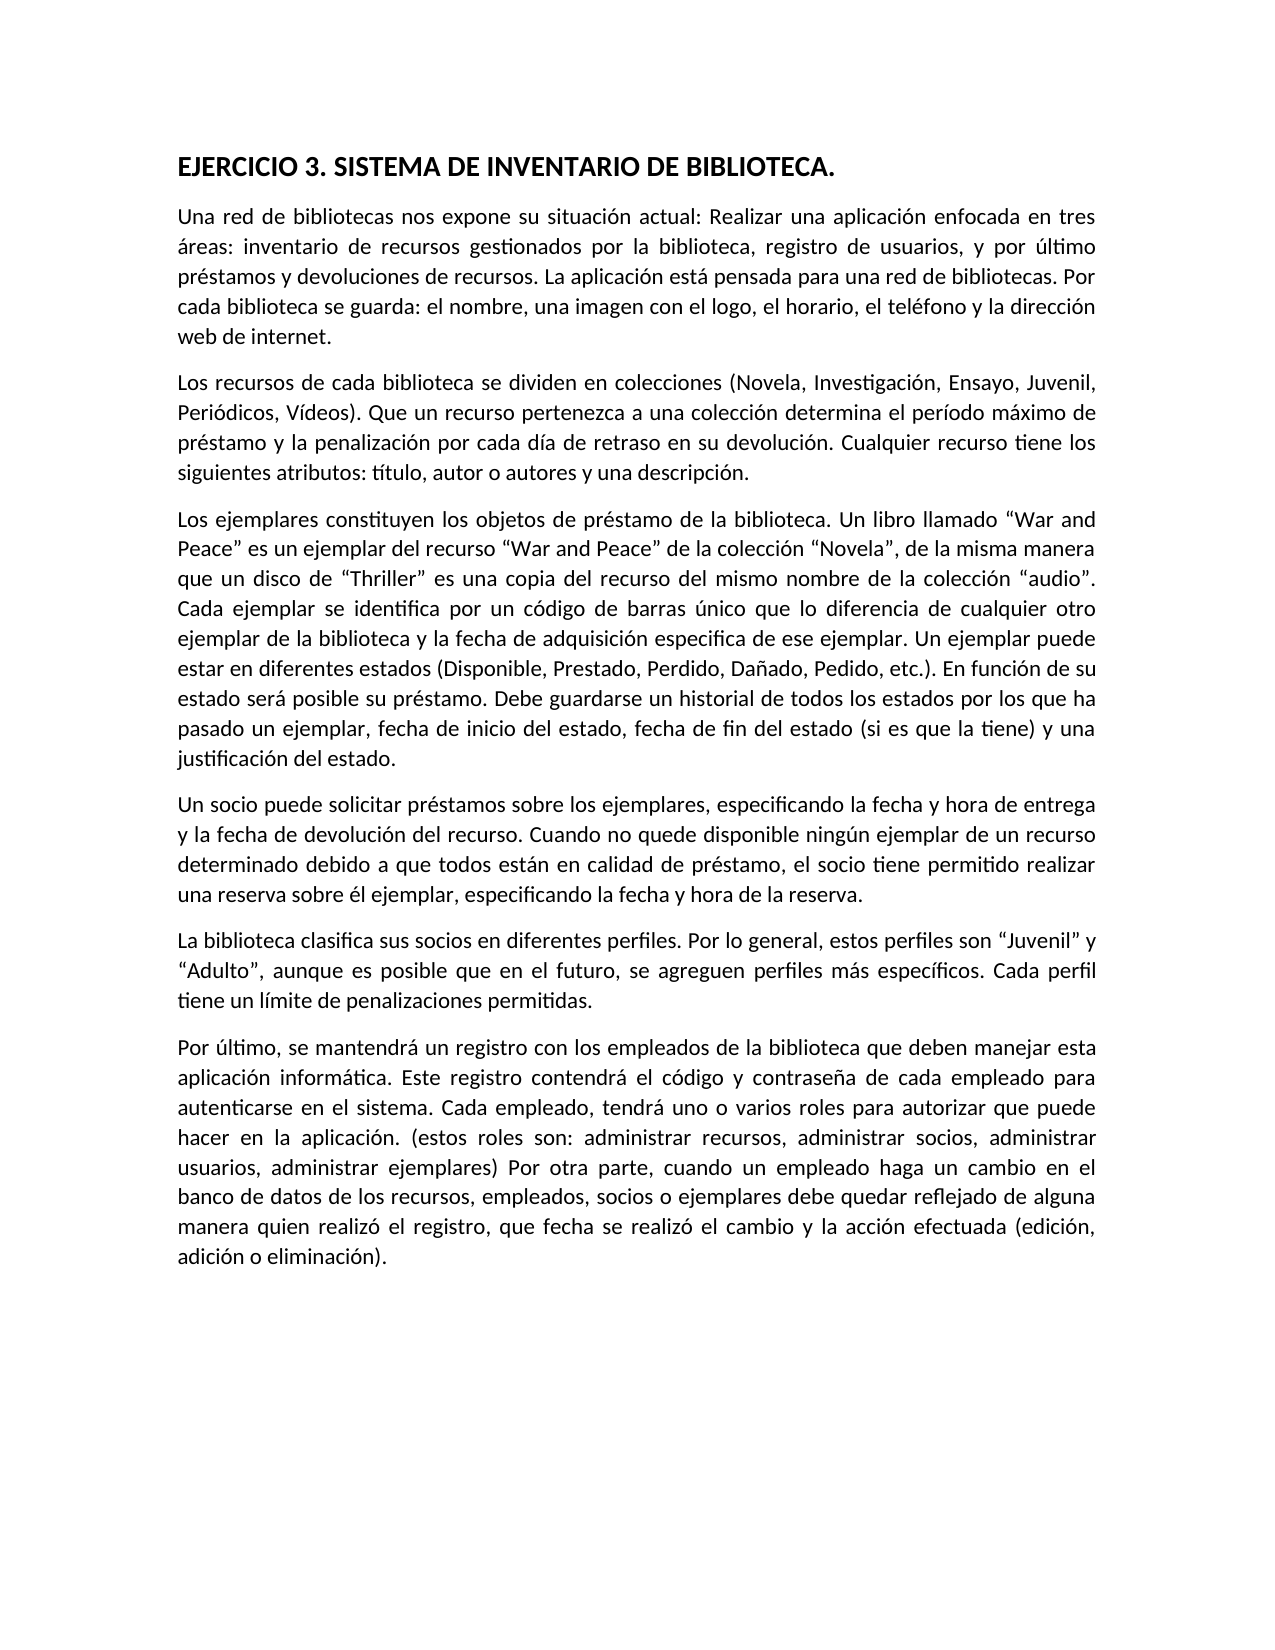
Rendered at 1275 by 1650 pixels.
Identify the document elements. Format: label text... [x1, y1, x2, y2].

text EJERCICIO 3. SISTEMA DE INVENTARIO DE BIBLIOTECA. [177, 148, 1098, 183]
text Por último, se mantendrá un registro con los empleados de la biblioteca que deben manejar esta aplicación informática. Este registro contendrá el código y contraseña de cada empleado para autenticarse en el sistema. Cada empleado, tendrá uno o varios roles para autorizar que puede hacer en la aplicación. (estos roles son: administrar recursos, administrar socios, administrar usuarios, administrar ejemplares) Por otra parte, cuando un empleado haga un cambio en el banco de datos de los recursos, empleados, socios o ejemplares debe quedar reflejado de alguna manera quien realizó el registro, que fecha se realizó el cambio y la acción efectuada (edición, adición o eliminación). [177, 1033, 1098, 1270]
text Una red de bibliotecas nos expone su situación actual: Realizar una aplicación enfocada en tres áreas: inventario de recursos gestionados por la biblioteca, registro de usuarios, y por último préstamos y devoluciones de recursos. La aplicación está pensada para una red de bibliotecas. Por cada biblioteca se guarda: el nombre, una imagen con el logo, el horario, el teléfono y la dirección web de internet. [177, 202, 1098, 350]
text La biblioteca clasifica sus socios en diferentes perfiles. Por lo general, estos perfiles son “Juvenil” y “Adulto”, aunque es posible que en el futuro, se agreguen perfiles más específicos. Cada perfil tiene un límite de penalizaciones permitidas. [177, 927, 1098, 1014]
text Los ejemplares constituyen los objetos de préstamo de la biblioteca. Un libro llamado “War and Peace” es un ejemplar del recurso “War and Peace” de la colección “Novela”, de la misma manera que un disco de “Thriller” es una copia del recurso del mismo nombre de la colección “audio”. Cada ejemplar se identifica por un código de barras único que lo diferencia de cualquier otro ejemplar de la biblioteca y la fecha de adquisición especifica de ese ejemplar. Un ejemplar puede estar en diferentes estados (Disponible, Prestado, Perdido, Dañado, Pedido, etc.). En función de su estado será posible su préstamo. Debe guardarse un historial de todos los estados por los que ha pasado un ejemplar, fecha de inicio del estado, fecha de fin del estado (si es que la tiene) y una justificación del estado. [177, 505, 1098, 772]
text Un socio puede solicitar préstamos sobre los ejemplares, especificando la fecha y hora de entrega y la fecha de devolución del recurso. Cuando no quede disponible ningún ejemplar de un recurso determinado debido a que todos están en calidad de préstamo, el socio tiene permitido realizar una reserva sobre él ejemplar, especificando la fecha y hora de la reserva. [177, 790, 1098, 908]
text Los recursos de cada biblioteca se dividen en colecciones (Novela, Investigación, Ensayo, Juvenil, Periódicos, Vídeos). Que un recurso pertenezca a una colección determina el período máximo de préstamo y la penalización por cada día de retraso en su devolución. Cualquier recurso tiene los siguientes atributos: título, autor o autores y una descripción. [177, 368, 1098, 486]
